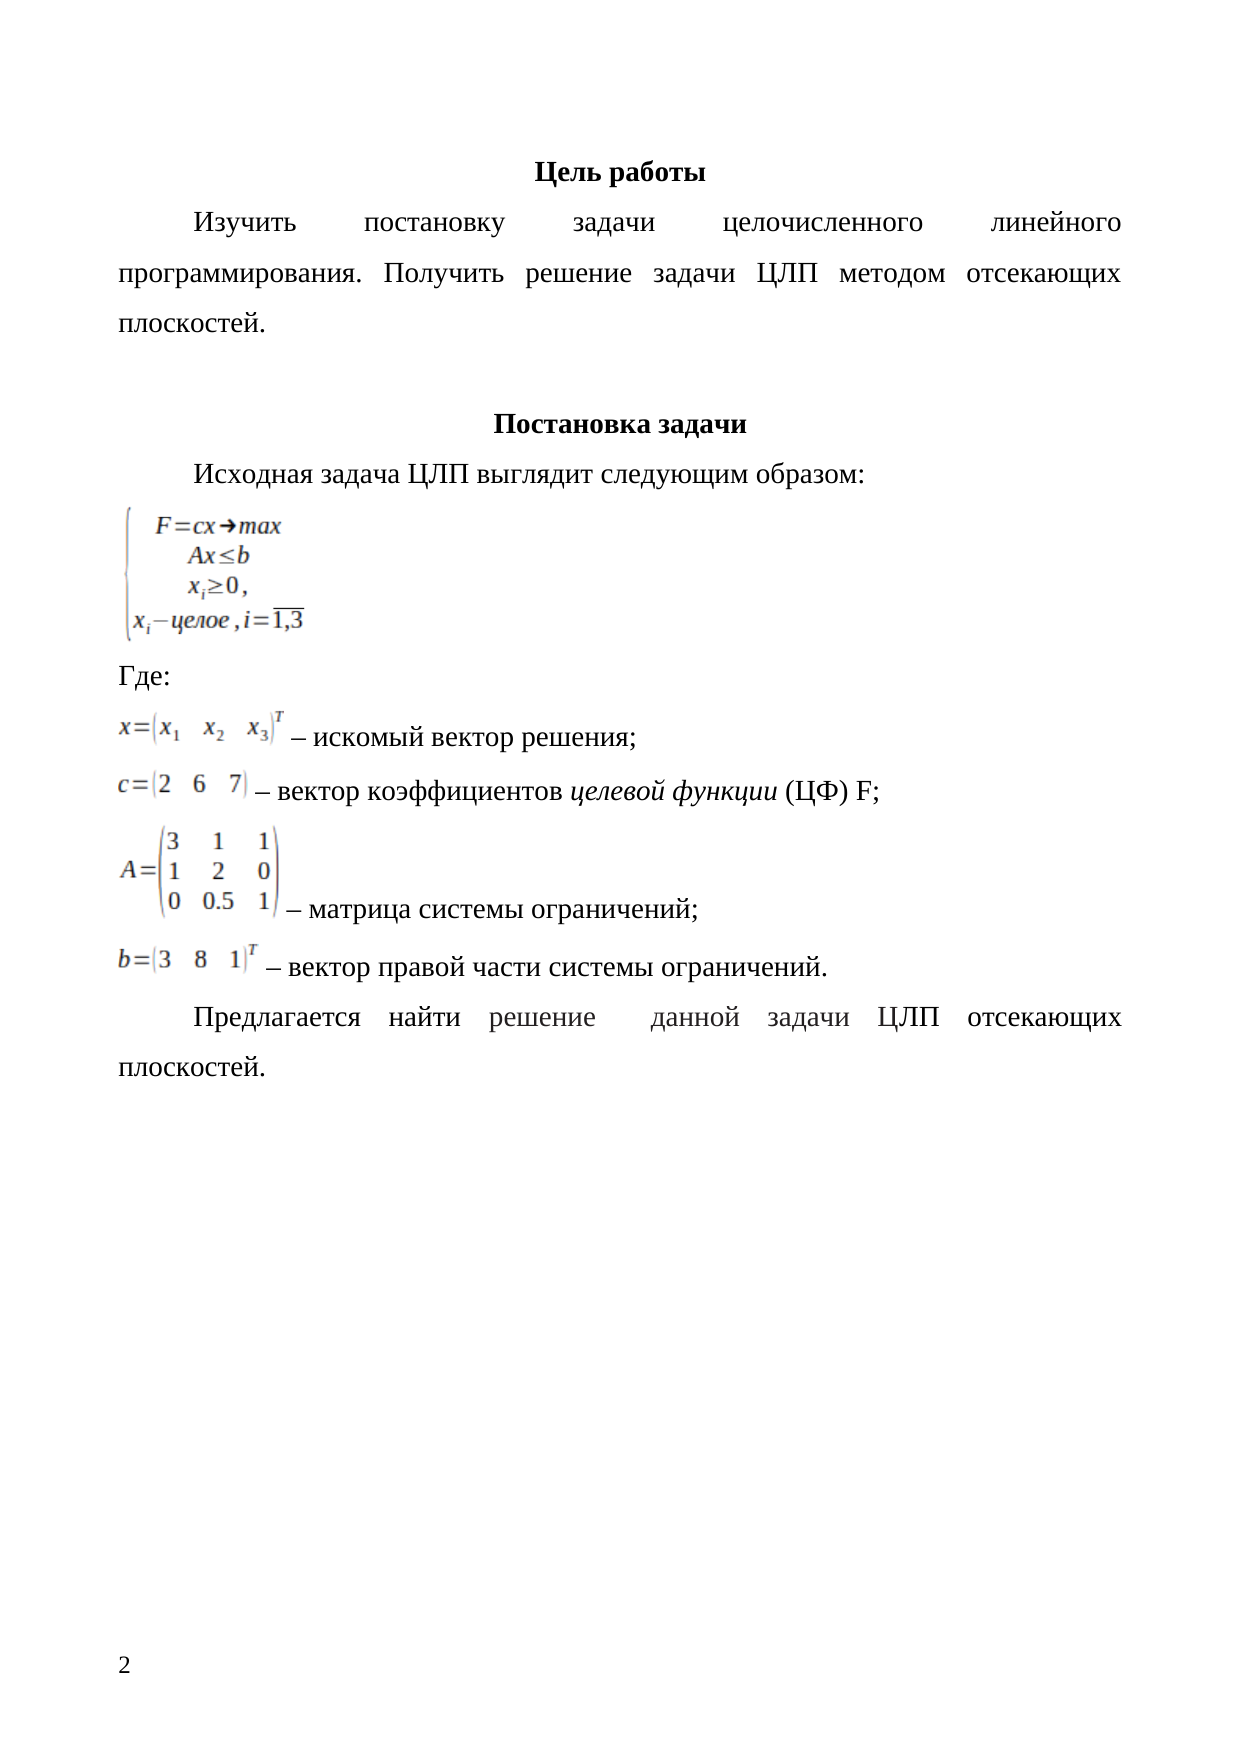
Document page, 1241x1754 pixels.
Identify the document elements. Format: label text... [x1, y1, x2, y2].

picture [118, 823, 279, 919]
text Изучить постановку задачи целочисленного линейного программирования. Получить решение задачи ЦЛП методом отсекающих плоскостей. [118, 204, 1122, 339]
picture [118, 708, 284, 746]
picture [118, 941, 259, 976]
text – матрица системы ограничений; [118, 823, 1122, 925]
text – вектор правой части системы ограничений. [118, 942, 1122, 982]
text Исходная задача ЦЛП выглядит следующим образом: [118, 456, 1122, 489]
text Где: [118, 658, 1122, 692]
text – вектор коэффициентов целевой функции (ЦФ) F; [118, 769, 1122, 807]
text Постановка задачи [118, 406, 1122, 439]
text – искомый вектор решения; [118, 708, 1122, 752]
picture [118, 506, 311, 644]
picture [118, 769, 248, 801]
text Цель работы [118, 154, 1122, 188]
text Предлагается найти решение данной задачи ЦЛП отсекающих плоскостей. [118, 999, 1122, 1083]
